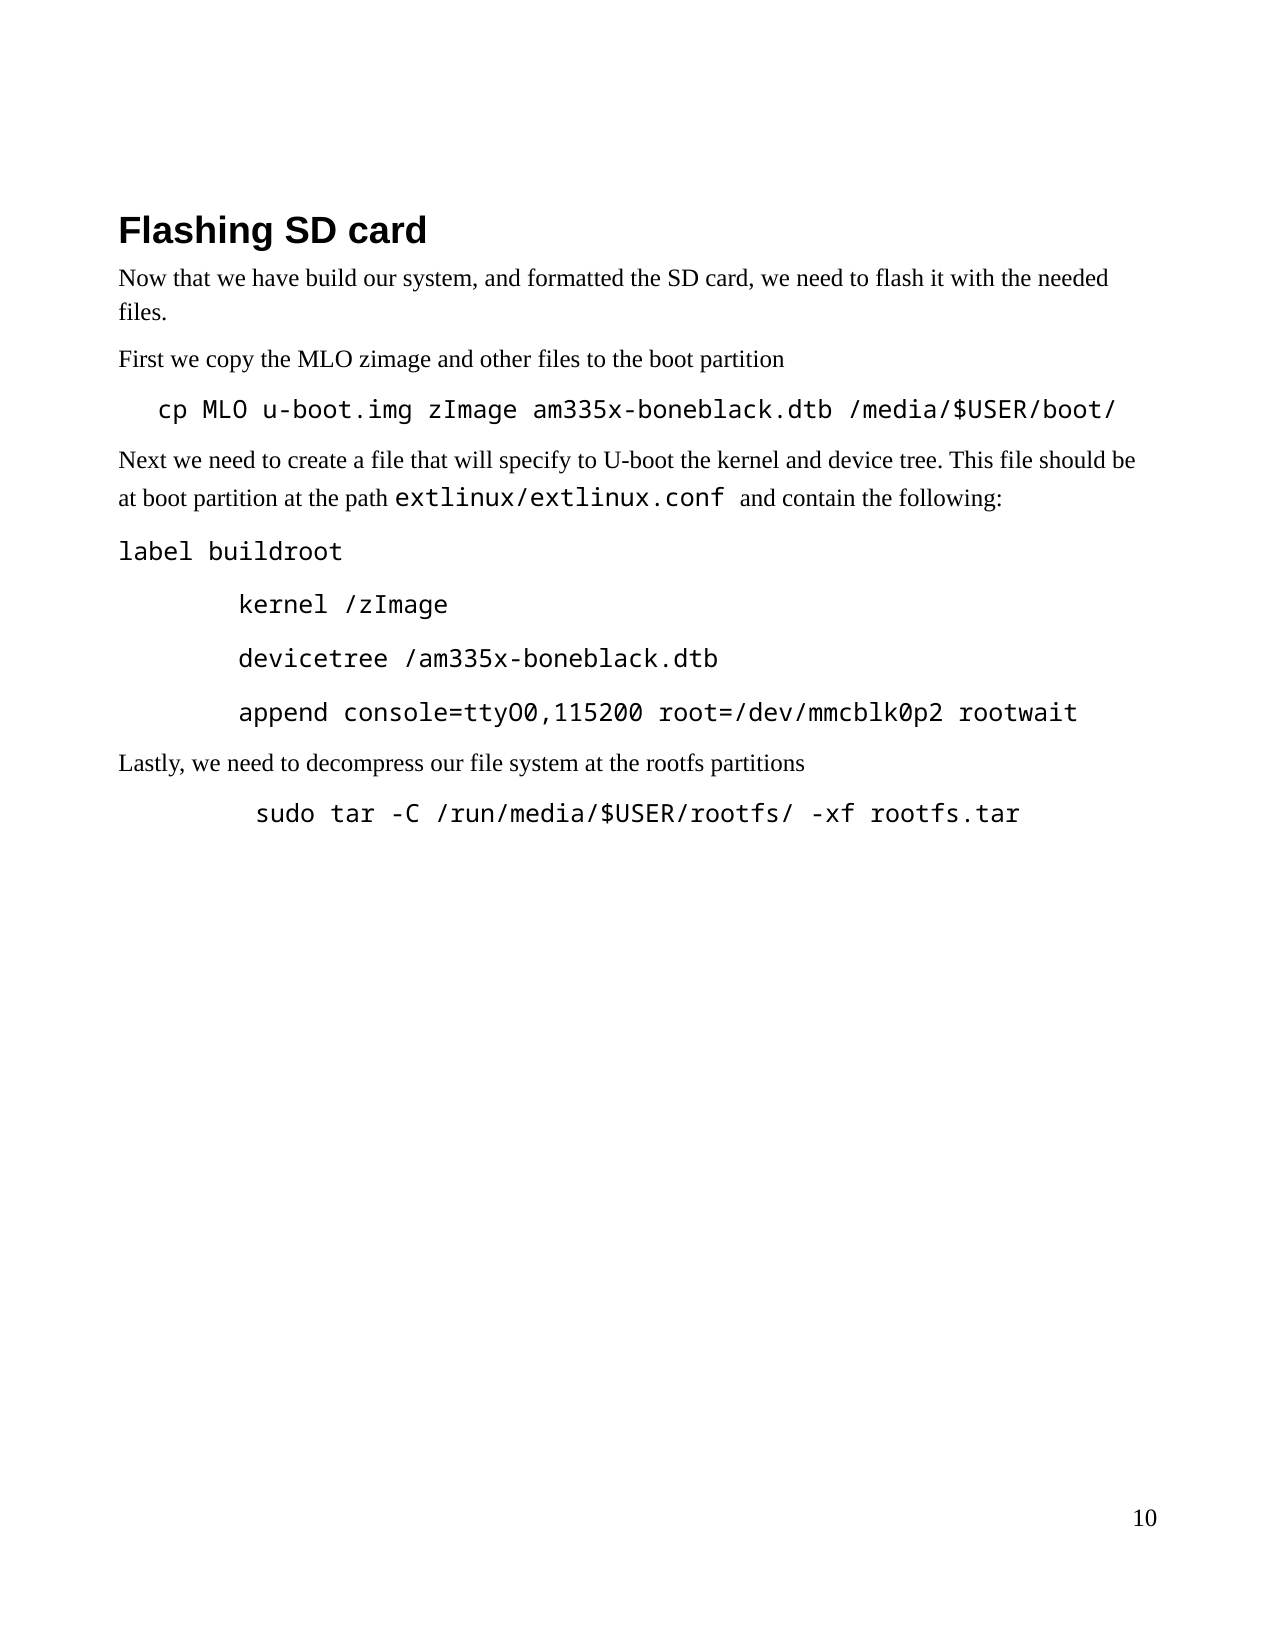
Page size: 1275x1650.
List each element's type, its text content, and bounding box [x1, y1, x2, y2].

text Next we need to create a file that will specify to U-boot the kernel and device tree. This file should be at boot partition at the path extlinux/extlinux.conf and contain the following: [118, 446, 1157, 513]
text label buildroot [118, 533, 1157, 567]
text Now that we have build our system, and formatted the SD card, we need to flash it with the needed files. [118, 263, 1157, 325]
text First we copy the MLO zimage and other files to the boot partition [118, 344, 1157, 373]
text sudo tar -C /run/media/$USER/rootfs/ -xf rootfs.tar [118, 796, 1157, 830]
text Lastly, we need to decompress our file system at the rootfs partitions [118, 748, 1157, 777]
text cp MLO u-boot.img zImage am335x-boneblack.dtb /media/$USER/boot/ [118, 392, 1157, 426]
subtitle Flashing SD card [118, 207, 1157, 251]
text kernel /zImage [118, 587, 1157, 621]
text devicetree /am335x-boneblack.dtb [118, 641, 1157, 675]
text append console=ttyO0,115200 root=/dev/mmcblk0p2 rootwait [118, 694, 1157, 728]
